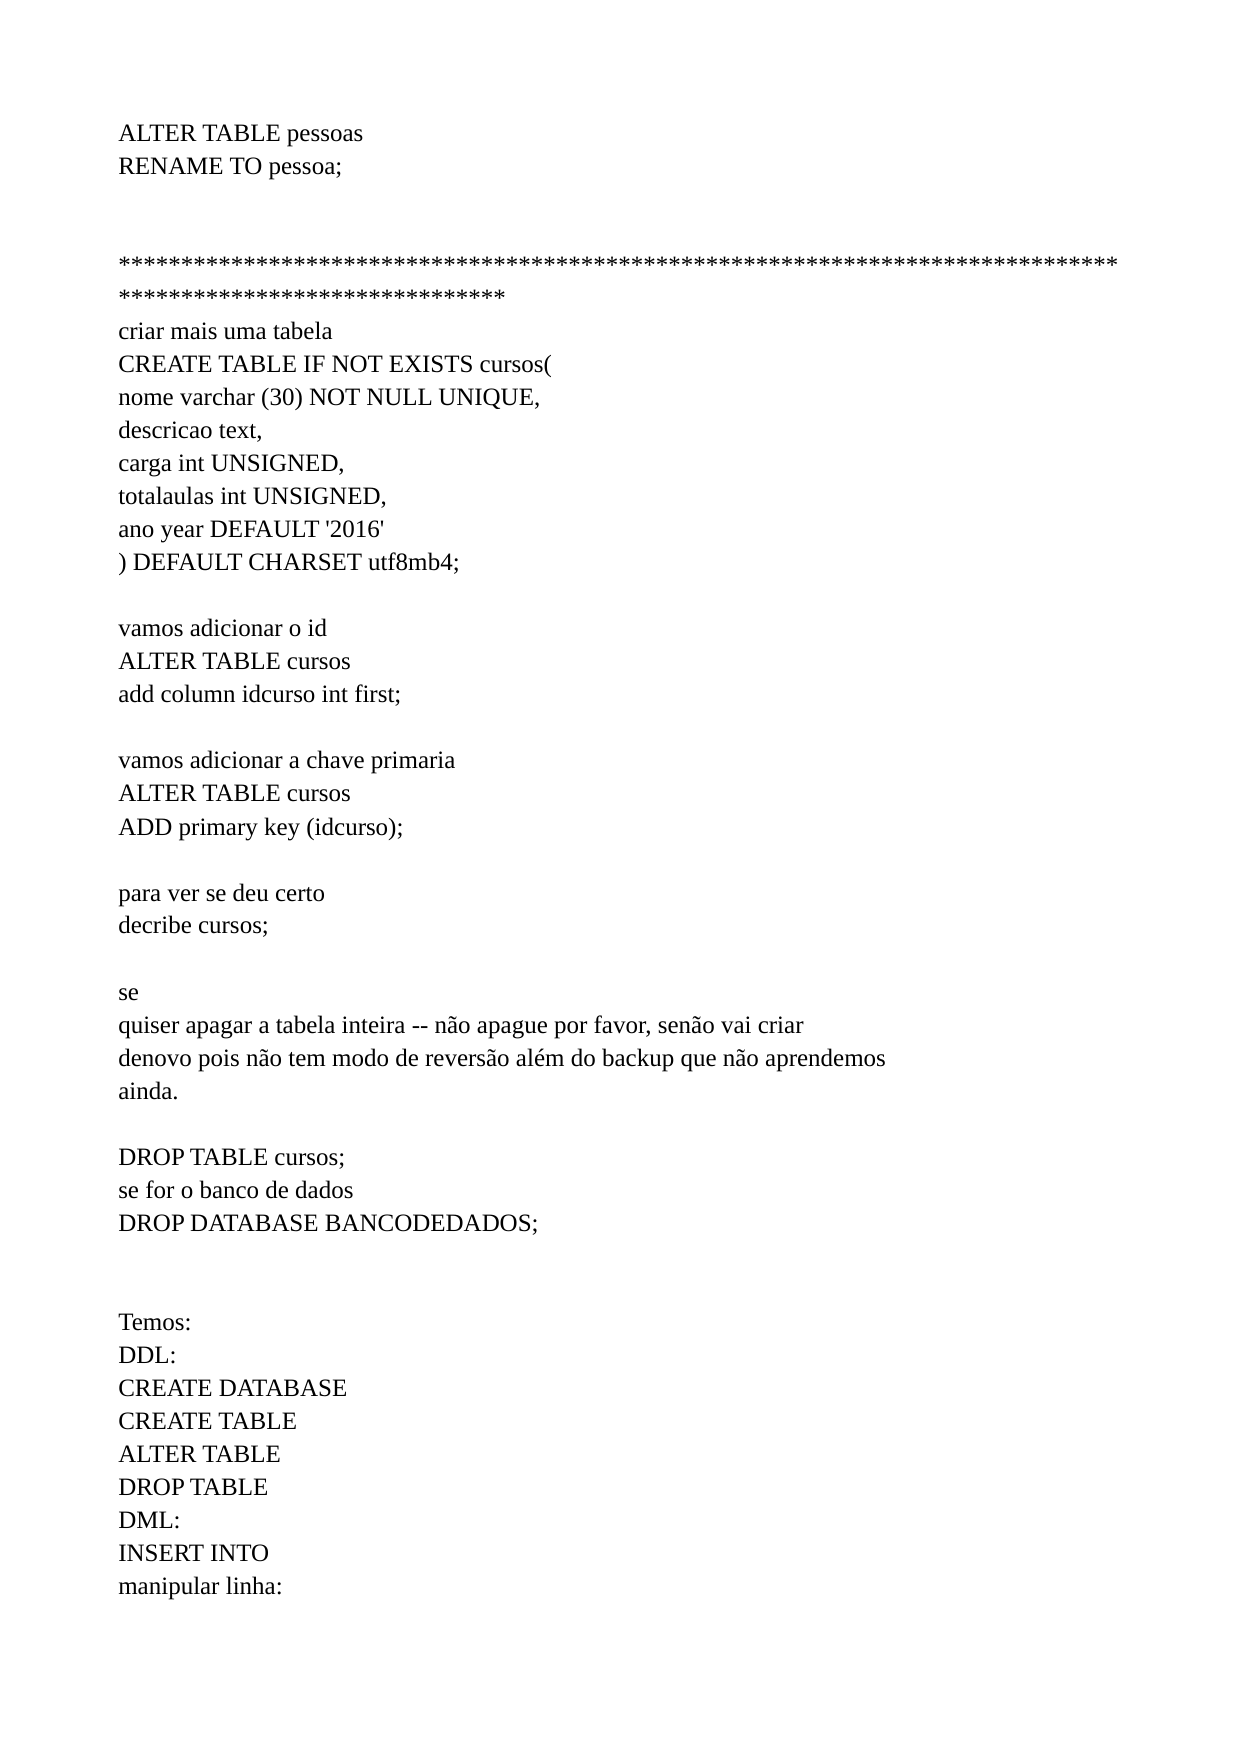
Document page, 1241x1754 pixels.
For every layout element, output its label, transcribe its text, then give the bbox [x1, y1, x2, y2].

text ALTER TABLE pessoas RENAME TO pessoa; *************************************************************************************************************** criar mais uma tabela CREATE TABLE IF NOT EXISTS cursos( nome varchar (30) NOT NULL UNIQUE, descricao text, carga int UNSIGNED, totalaulas int UNSIGNED, ano year DEFAULT '2016' ) DEFAULT CHARSET utf8mb4; vamos adicionar o id ALTER TABLE cursos add column idcurso int first; vamos adicionar a chave primaria ALTER TABLE cursos ADD primary key (idcurso); para ver se deu certo decribe cursos; se quiser apagar a tabela inteira -- não apague por favor, senão vai criar denovo pois não tem modo de reversão além do backup que não aprendemos ainda. DROP TABLE cursos; se for o banco de dados DROP DATABASE BANCODEDADOS; Temos: DDL: CREATE DATABASE CREATE TABLE ALTER TABLE DROP TABLE DML: INSERT INTO manipular linha: [118, 118, 1122, 1633]
